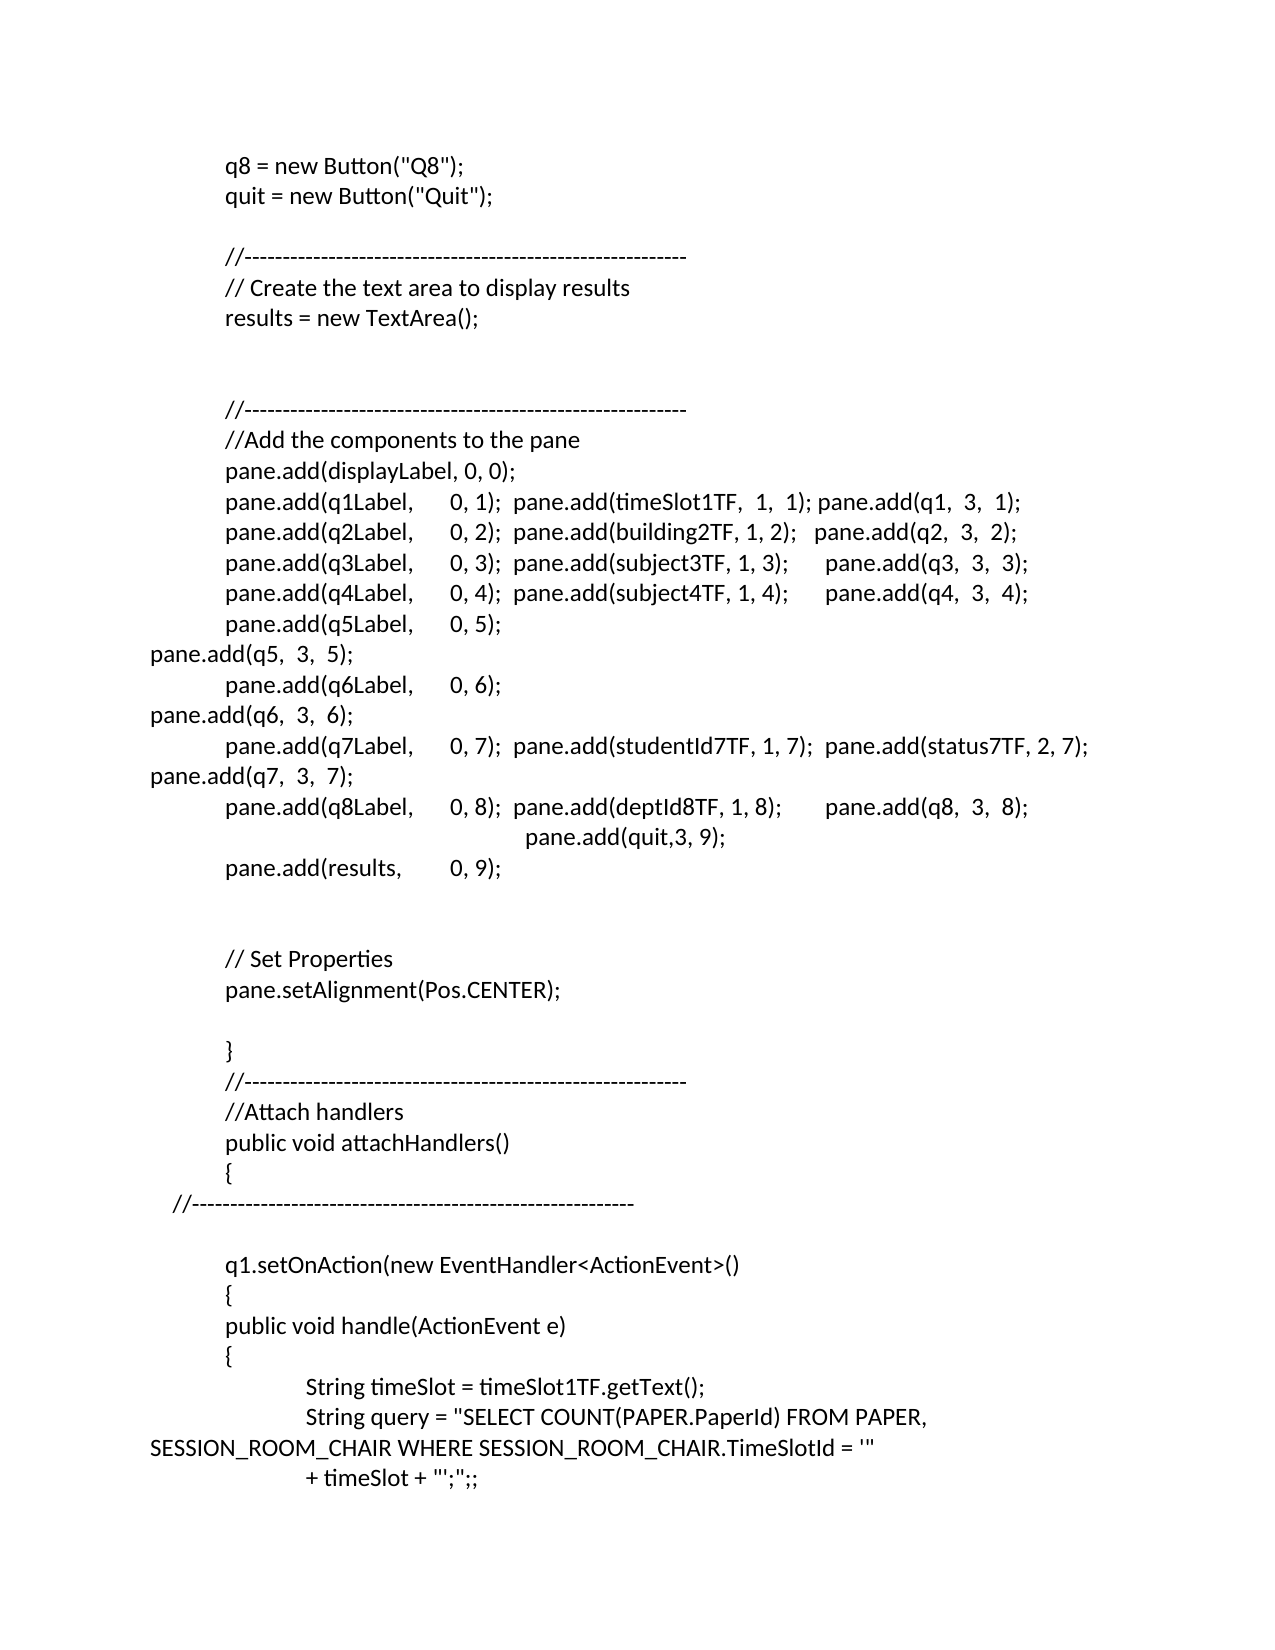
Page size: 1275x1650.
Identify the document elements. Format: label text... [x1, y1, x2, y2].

text pane.add(q7Label, 0, 7); pane.add(studentId7TF, 1, 7); pane.add(status7TF, 2, 7); pane.add(q7, 3, 7); [150, 730, 1125, 791]
text // Set Properties [150, 943, 1125, 974]
text { [150, 1157, 1125, 1188]
text pane.add(q4Label, 0, 4); pane.add(subject4TF, 1, 4); pane.add(q4, 3, 4); [150, 577, 1125, 608]
text + timeSlot + "';";; [150, 1462, 1125, 1493]
text { [150, 1340, 1125, 1371]
text //---------------------------------------------------------- [150, 394, 1125, 425]
text pane.setAlignment(Pos.CENTER); [150, 974, 1125, 1004]
text q1.setOnAction(new EventHandler<ActionEvent>() [150, 1249, 1125, 1279]
text quit = new Button("Quit"); [150, 181, 1125, 211]
text //Attach handlers [150, 1096, 1125, 1127]
text //---------------------------------------------------------- [150, 242, 1125, 272]
text pane.add(q8Label, 0, 8); pane.add(deptId8TF, 1, 8); pane.add(q8, 3, 8); [150, 791, 1125, 821]
text pane.add(results, 0, 9); [150, 852, 1125, 882]
text pane.add(q2Label, 0, 2); pane.add(building2TF, 1, 2); pane.add(q2, 3, 2); [150, 516, 1125, 547]
text public void attachHandlers() [150, 1127, 1125, 1157]
text q8 = new Button("Q8"); [150, 150, 1125, 181]
text pane.add(q5Label, 0, 5); pane.add(q5, 3, 5); [150, 608, 1125, 669]
text pane.add(q3Label, 0, 3); pane.add(subject3TF, 1, 3); pane.add(q3, 3, 3); [150, 547, 1125, 577]
text results = new TextArea(); [150, 303, 1125, 333]
text pane.add(displayLabel, 0, 0); [150, 455, 1125, 486]
text // Create the text area to display results [150, 272, 1125, 303]
text //---------------------------------------------------------- [150, 1188, 1125, 1218]
text //---------------------------------------------------------- [150, 1066, 1125, 1096]
text { [150, 1279, 1125, 1310]
text //Add the components to the pane [150, 425, 1125, 455]
text } [150, 1035, 1125, 1066]
text String query = "SELECT COUNT(PAPER.PaperId) FROM PAPER, SESSION_ROOM_CHAIR WHERE SESSION_ROOM_CHAIR.TimeSlotId = '" [150, 1401, 1125, 1462]
text pane.add(q6Label, 0, 6); pane.add(q6, 3, 6); [150, 669, 1125, 730]
text String timeSlot = timeSlot1TF.getText(); [150, 1371, 1125, 1401]
text pane.add(q1Label, 0, 1); pane.add(timeSlot1TF, 1, 1); pane.add(q1, 3, 1); [150, 486, 1125, 516]
text public void handle(ActionEvent e) [150, 1310, 1125, 1340]
text pane.add(quit,3, 9); [150, 821, 1125, 852]
